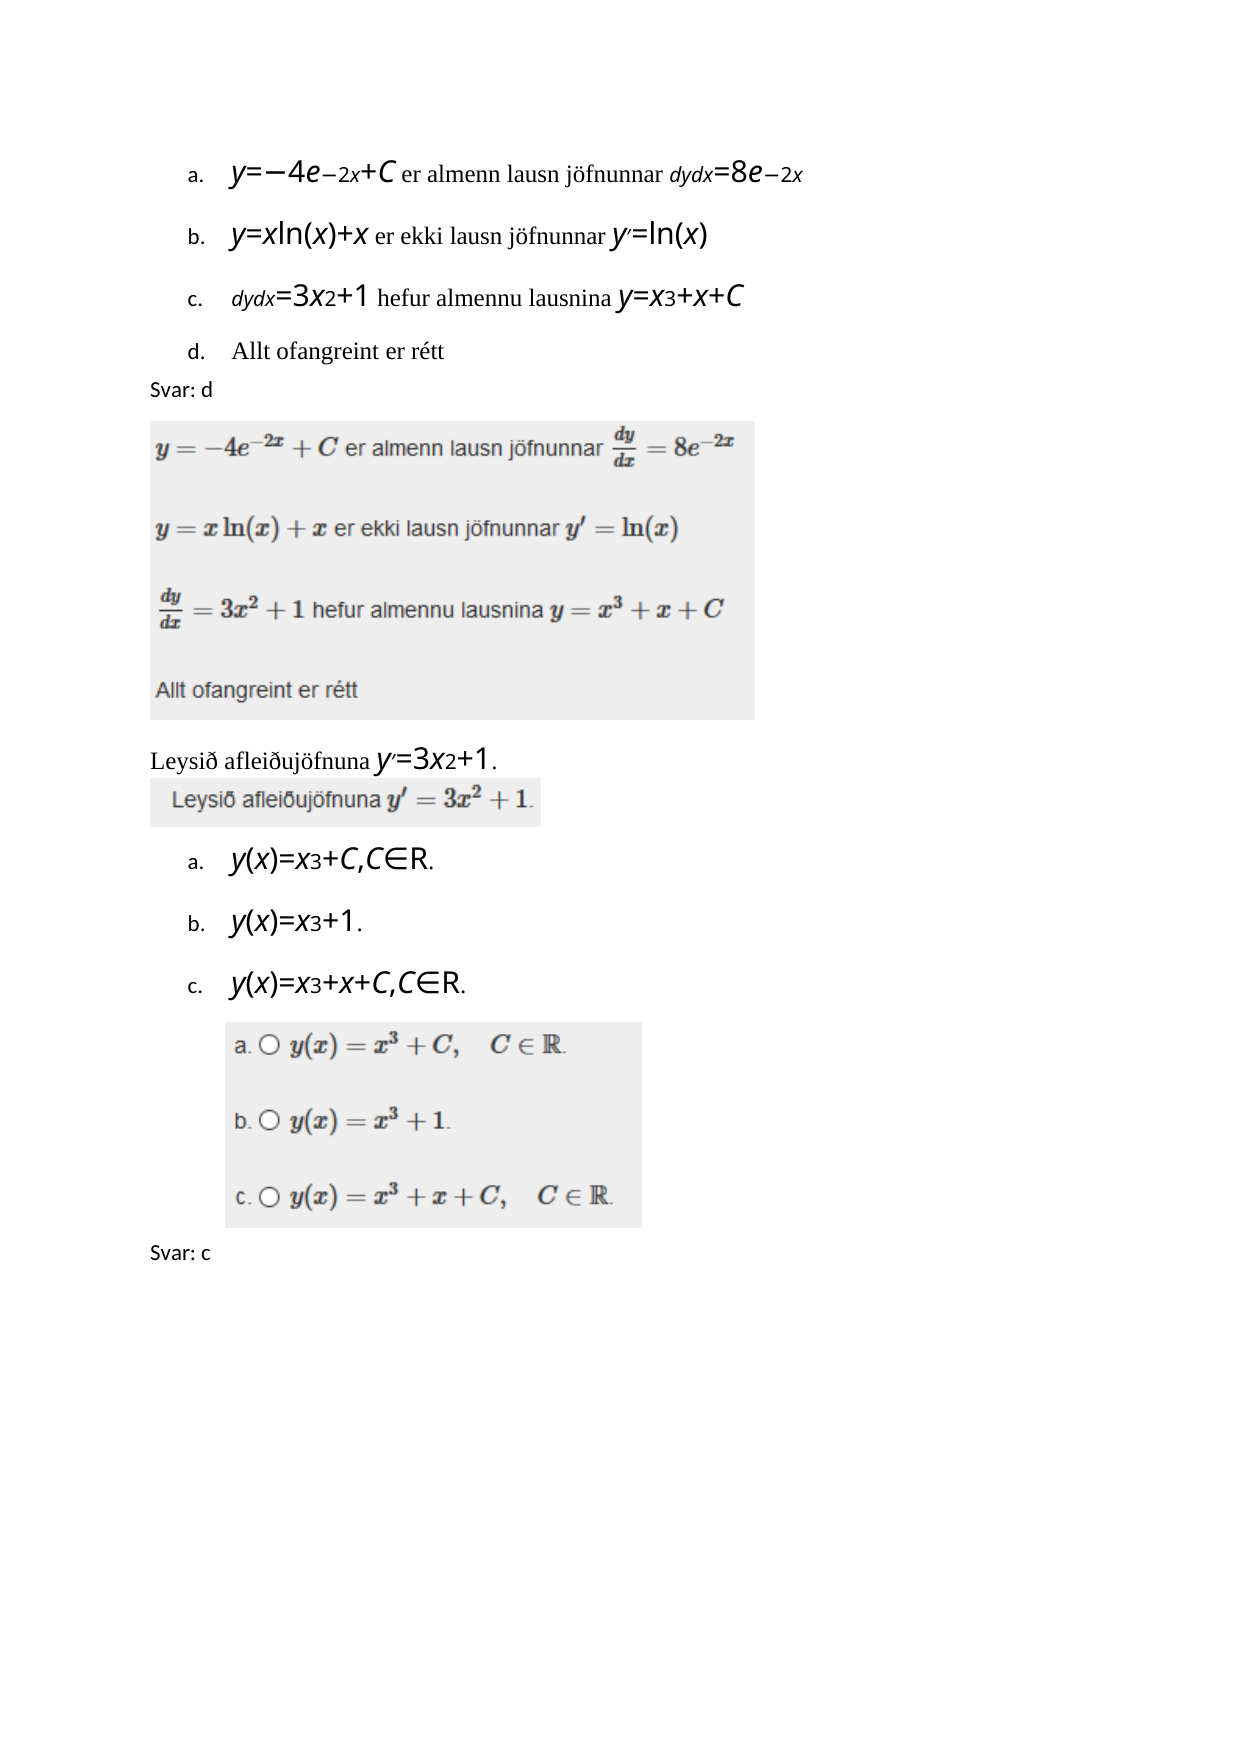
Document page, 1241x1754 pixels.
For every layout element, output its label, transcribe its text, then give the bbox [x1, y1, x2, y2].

list y(x)=x3+1. [187, 899, 1090, 940]
list Allt ofangreint er rétt [187, 336, 1090, 365]
list y(x)=x3+C,C∈R. [187, 837, 1090, 878]
list dydx=3x2+1 hefur almennu lausnina y=x3+x+C [187, 274, 1090, 315]
list y=xln(x)+x er ekki lausn jöfnunnar y′=ln(x) [187, 212, 1090, 253]
text Leysið afleiðujöfnuna y′=3x2+1. [150, 737, 1090, 778]
text Svar: c [150, 1238, 1090, 1266]
list y(x)=x3+x+C,C∈R. [187, 961, 1090, 1002]
text Svar: d [150, 375, 1090, 403]
list y=−4e−2x+C er almenn lausn jöfnunnar dydx=8e−2x [187, 150, 1090, 191]
